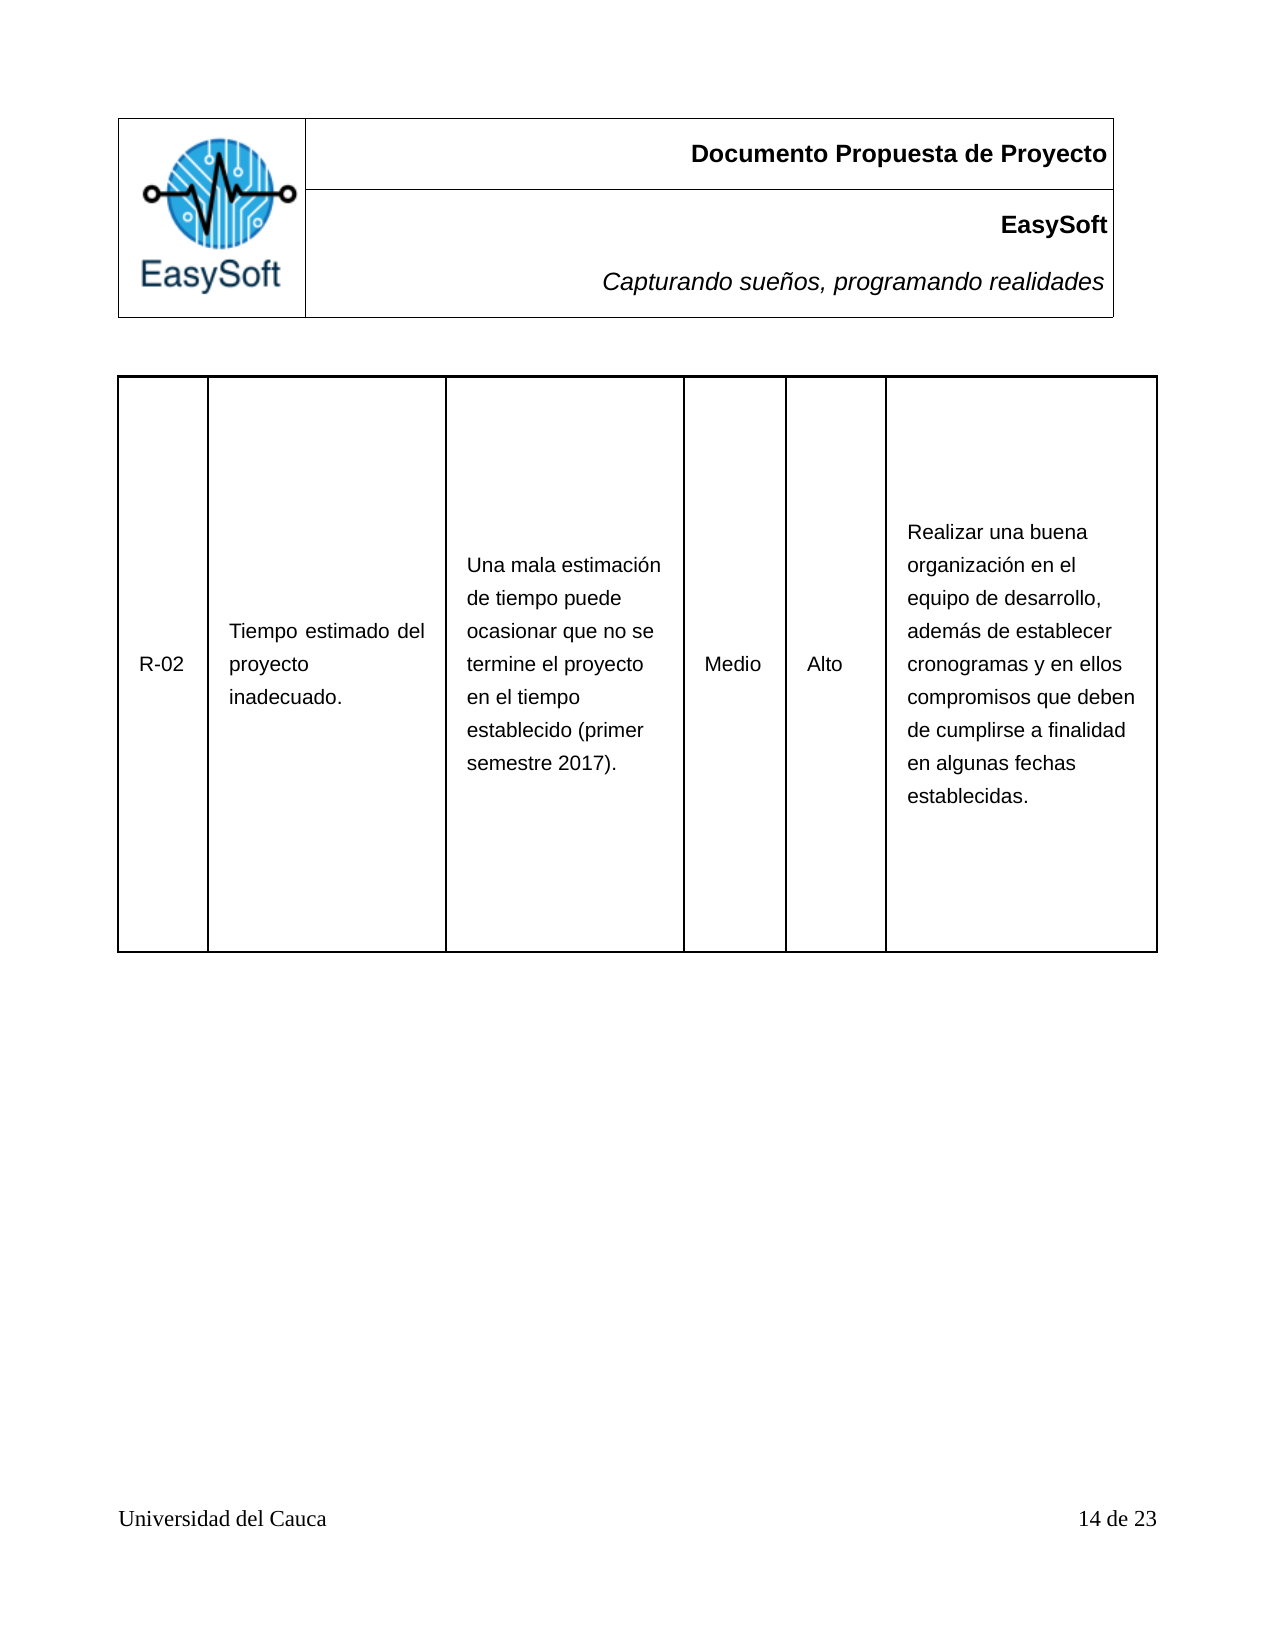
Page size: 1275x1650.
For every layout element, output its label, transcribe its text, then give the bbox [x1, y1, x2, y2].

table_cell R-02 [119, 378, 207, 951]
table_cell Realizar una buena organización en el equipo de desarrollo, además de establecer cronogramas y en ellos compromisos que deben de cumplirse a finalidad en algunas fechas establecidas. [887, 378, 1156, 951]
table_cell Tiempo estimado del proyecto inadecuado. [209, 378, 445, 951]
picture [123, 124, 300, 312]
table_cell Alto [787, 378, 885, 951]
table_cell Medio [685, 378, 785, 951]
table_cell Una mala estimación de tiempo puede ocasionar que no se termine el proyecto en el tiempo establecido (primer semestre 2017). [447, 378, 683, 951]
